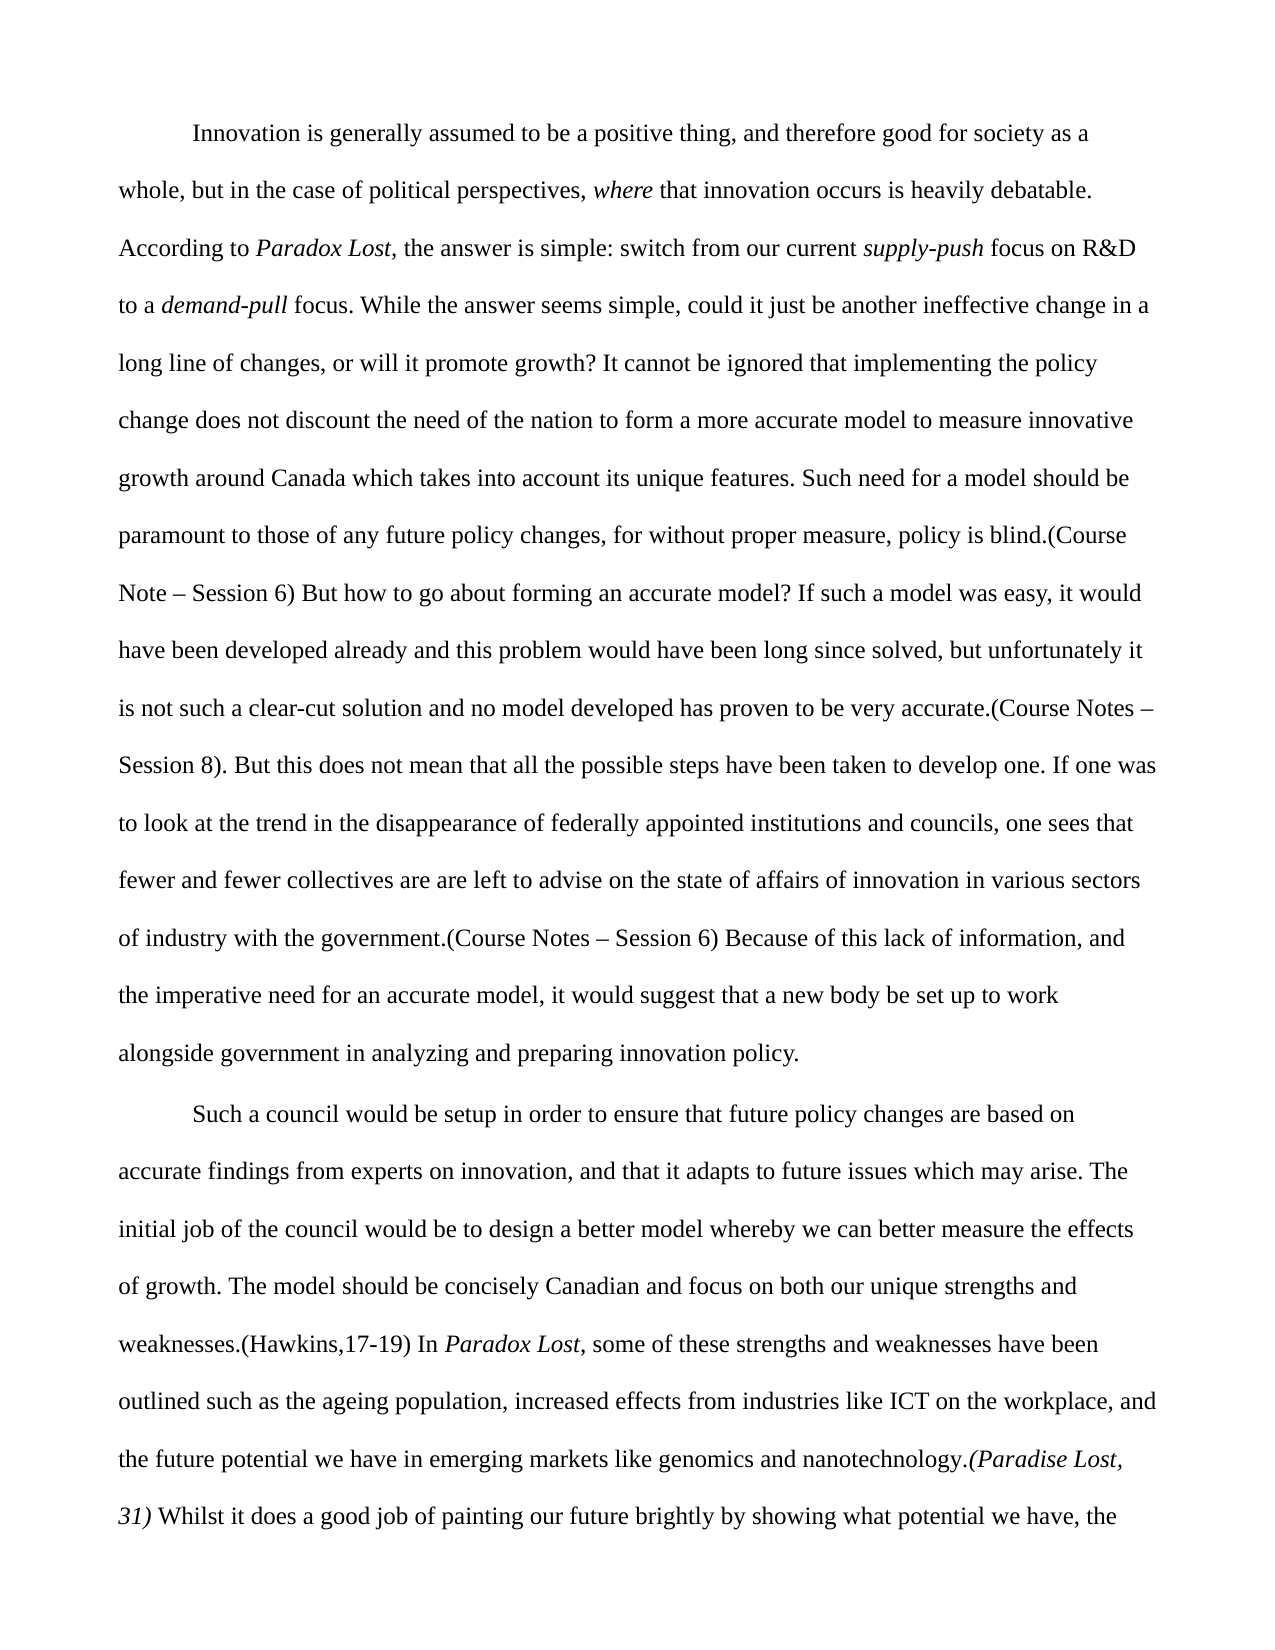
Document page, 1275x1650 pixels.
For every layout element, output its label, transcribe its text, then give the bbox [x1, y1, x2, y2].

text Innovation is generally assumed to be a positive thing, and therefore good for society as a whole, but in the case of political perspectives, where that innovation occurs is heavily debatable. According to Paradox Lost, the answer is simple: switch from our current supply-push focus on R&D to a demand-pull focus. While the answer seems simple, could it just be another ineffective change in a long line of changes, or will it promote growth? It cannot be ignored that implementing the policy change does not discount the need of the nation to form a more accurate model to measure innovative growth around Canada which takes into account its unique features. Such need for a model should be paramount to those of any future policy changes, for without proper measure, policy is blind.(Course Note – Session 6) But how to go about forming an accurate model? If such a model was easy, it would have been developed already and this problem would have been long since solved, but unfortunately it is not such a clear-cut solution and no model developed has proven to be very accurate.(Course Notes – Session 8). But this does not mean that all the possible steps have been taken to develop one. If one was to look at the trend in the disappearance of federally appointed institutions and councils, one sees that fewer and fewer collectives are are left to advise on the state of affairs of innovation in various sectors of industry with the government.(Course Notes – Session 6) Because of this lack of information, and the imperative need for an accurate model, it would suggest that a new body be set up to work alongside government in analyzing and preparing innovation policy. [118, 118, 1157, 1067]
text Such a council would be setup in order to ensure that future policy changes are based on accurate findings from experts on innovation, and that it adapts to future issues which may arise. The initial job of the council would be to design a better model whereby we can better measure the effects of growth. The model should be concisely Canadian and focus on both our unique strengths and weaknesses.(Hawkins,17-19) In Paradox Lost, some of these strengths and weaknesses have been outlined such as the ageing population, increased effects from industries like ICT on the workplace, and the future potential we have in emerging markets like genomics and nanotechnology.(Paradise Lost, 31) Whilst it does a good job of painting our future brightly by showing what potential we have, the [118, 1099, 1157, 1530]
